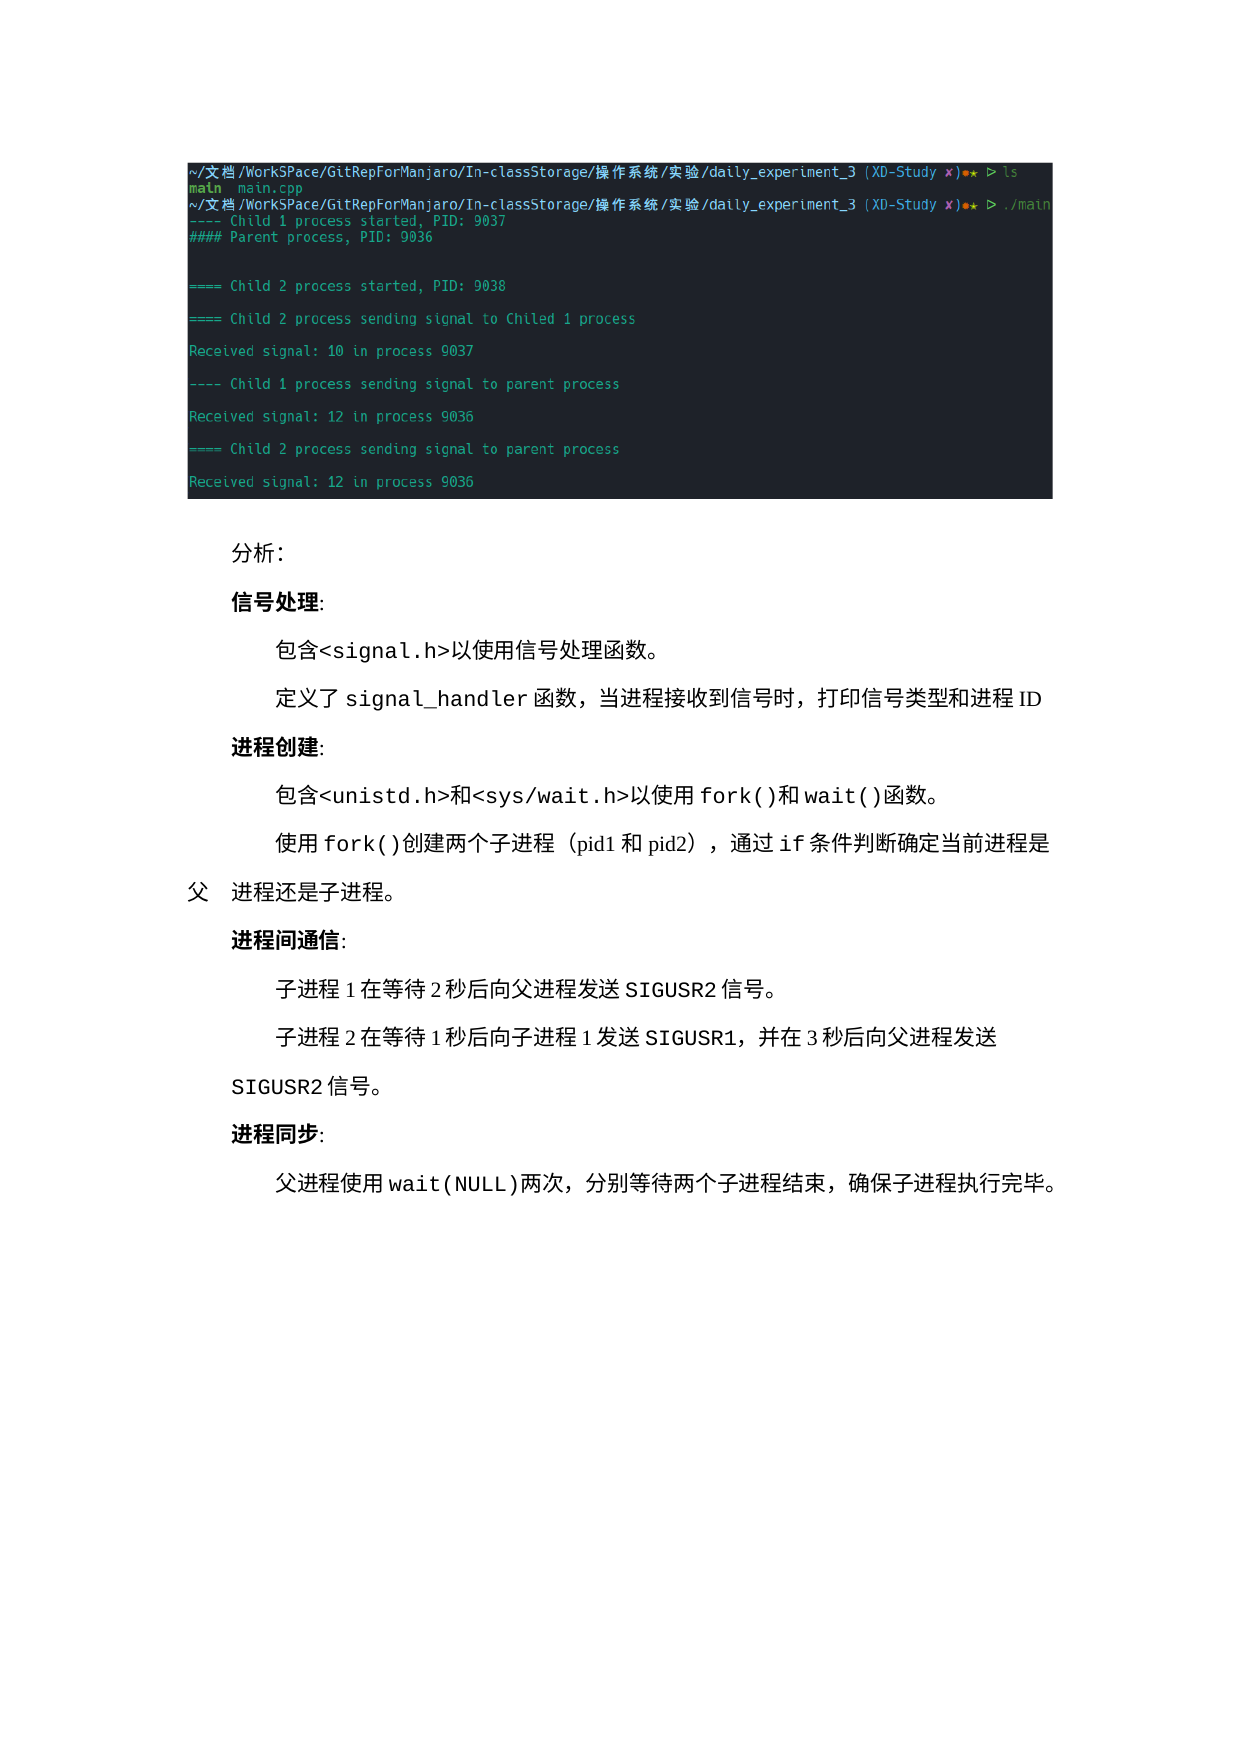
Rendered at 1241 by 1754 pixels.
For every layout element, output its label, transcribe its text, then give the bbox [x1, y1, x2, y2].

subtitle 分析： [187, 499, 1053, 568]
subtitle 包含<unistd.h>和<sys/wait.h>以使用fork()和wait()函数。 [187, 778, 1053, 810]
subtitle 父进程使用wait(NULL)两次，分别等待两个子进程结束，确保子进程执行完毕。 [187, 1165, 1053, 1198]
subtitle 信号处理: [187, 584, 1053, 617]
subtitle 子进程2在等待1秒后向子进程1发送SIGUSR1，并在3秒后向父进程发送 SIGUSR2信号。 [187, 1020, 1053, 1101]
subtitle 定义了signal_handler函数，当进程接收到信号时，打印信号类型和进程ID [187, 681, 1053, 713]
subtitle 进程创建: [187, 729, 1053, 762]
picture [187, 162, 1053, 499]
subtitle 使用fork()创建两个子进程（pid1 和 pid2），通过if条件判断确定当前进程是父 进程还是子进程。 [187, 826, 1053, 907]
subtitle 包含<signal.h>以使用信号处理函数。 [187, 632, 1053, 665]
subtitle 进程间通信: [187, 923, 1053, 956]
subtitle 进程同步: [187, 1117, 1053, 1149]
subtitle 子进程1在等待2秒后向父进程发送SIGUSR2信号。 [187, 971, 1053, 1004]
